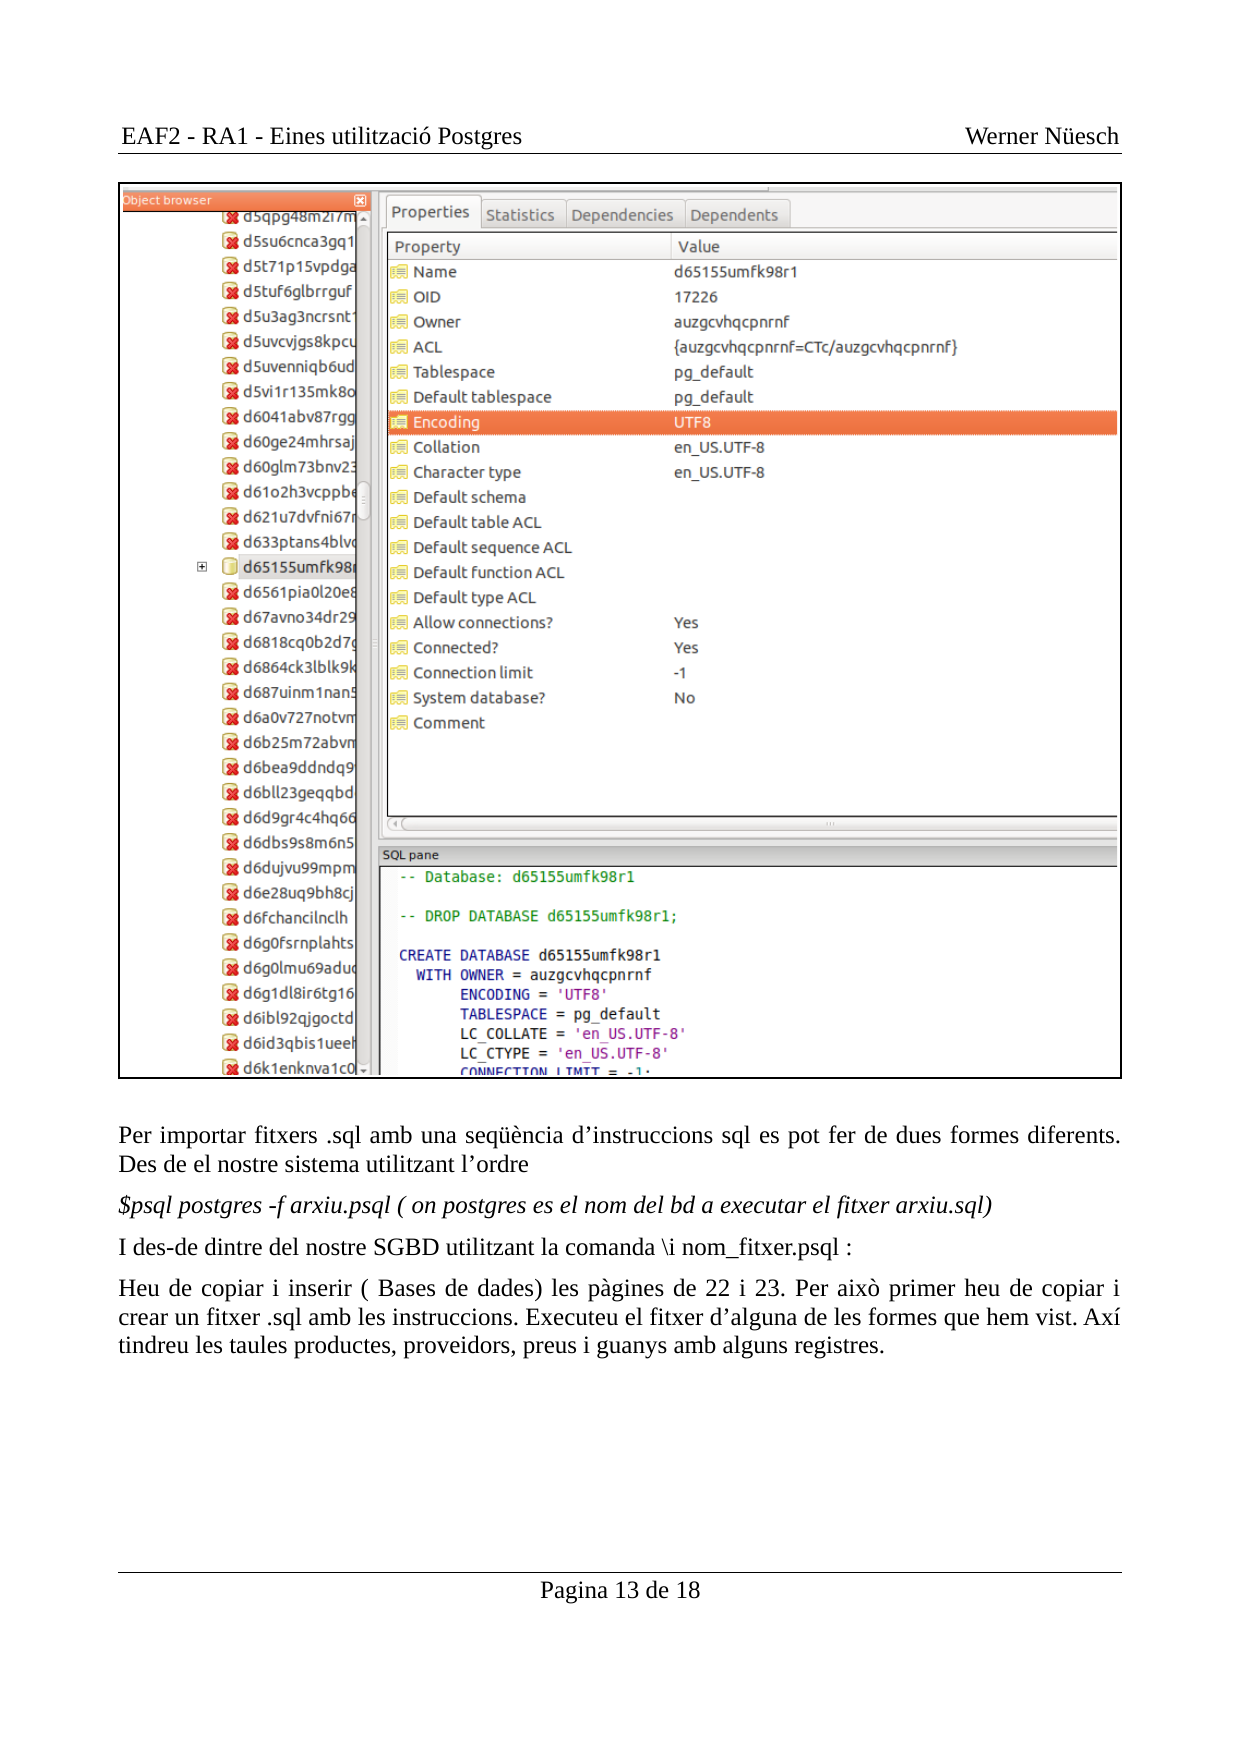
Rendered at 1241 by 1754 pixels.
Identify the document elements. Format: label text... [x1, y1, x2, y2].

text $psql postgres -f arxiu.psql ( on postgres es el nom del bd a executar el fitxer arxiu.sql) [118, 1191, 1122, 1219]
text I des-de dintre del nostre SGBD utilitzant la comanda \i nom_fitxer.psql : [118, 1232, 1122, 1261]
text Heu de copiar i inserir ( Bases de dades) les pàgines de 22 i 23. Per això primer heu de copiar i crear un fitxer .sql amb les instruccions. Executeu el fitxer d’alguna de les formes que hem vist. Axí tindreu les taules productes, proveidors, preus i guanys amb alguns registres. [118, 1273, 1122, 1359]
text Per importar fitxers .sql amb una seqüència d’instruccions sql es pot fer de dues formes diferents. Des de el nostre sistema utilitzant l’ordre [118, 1121, 1122, 1178]
picture [123, 187, 1118, 1075]
